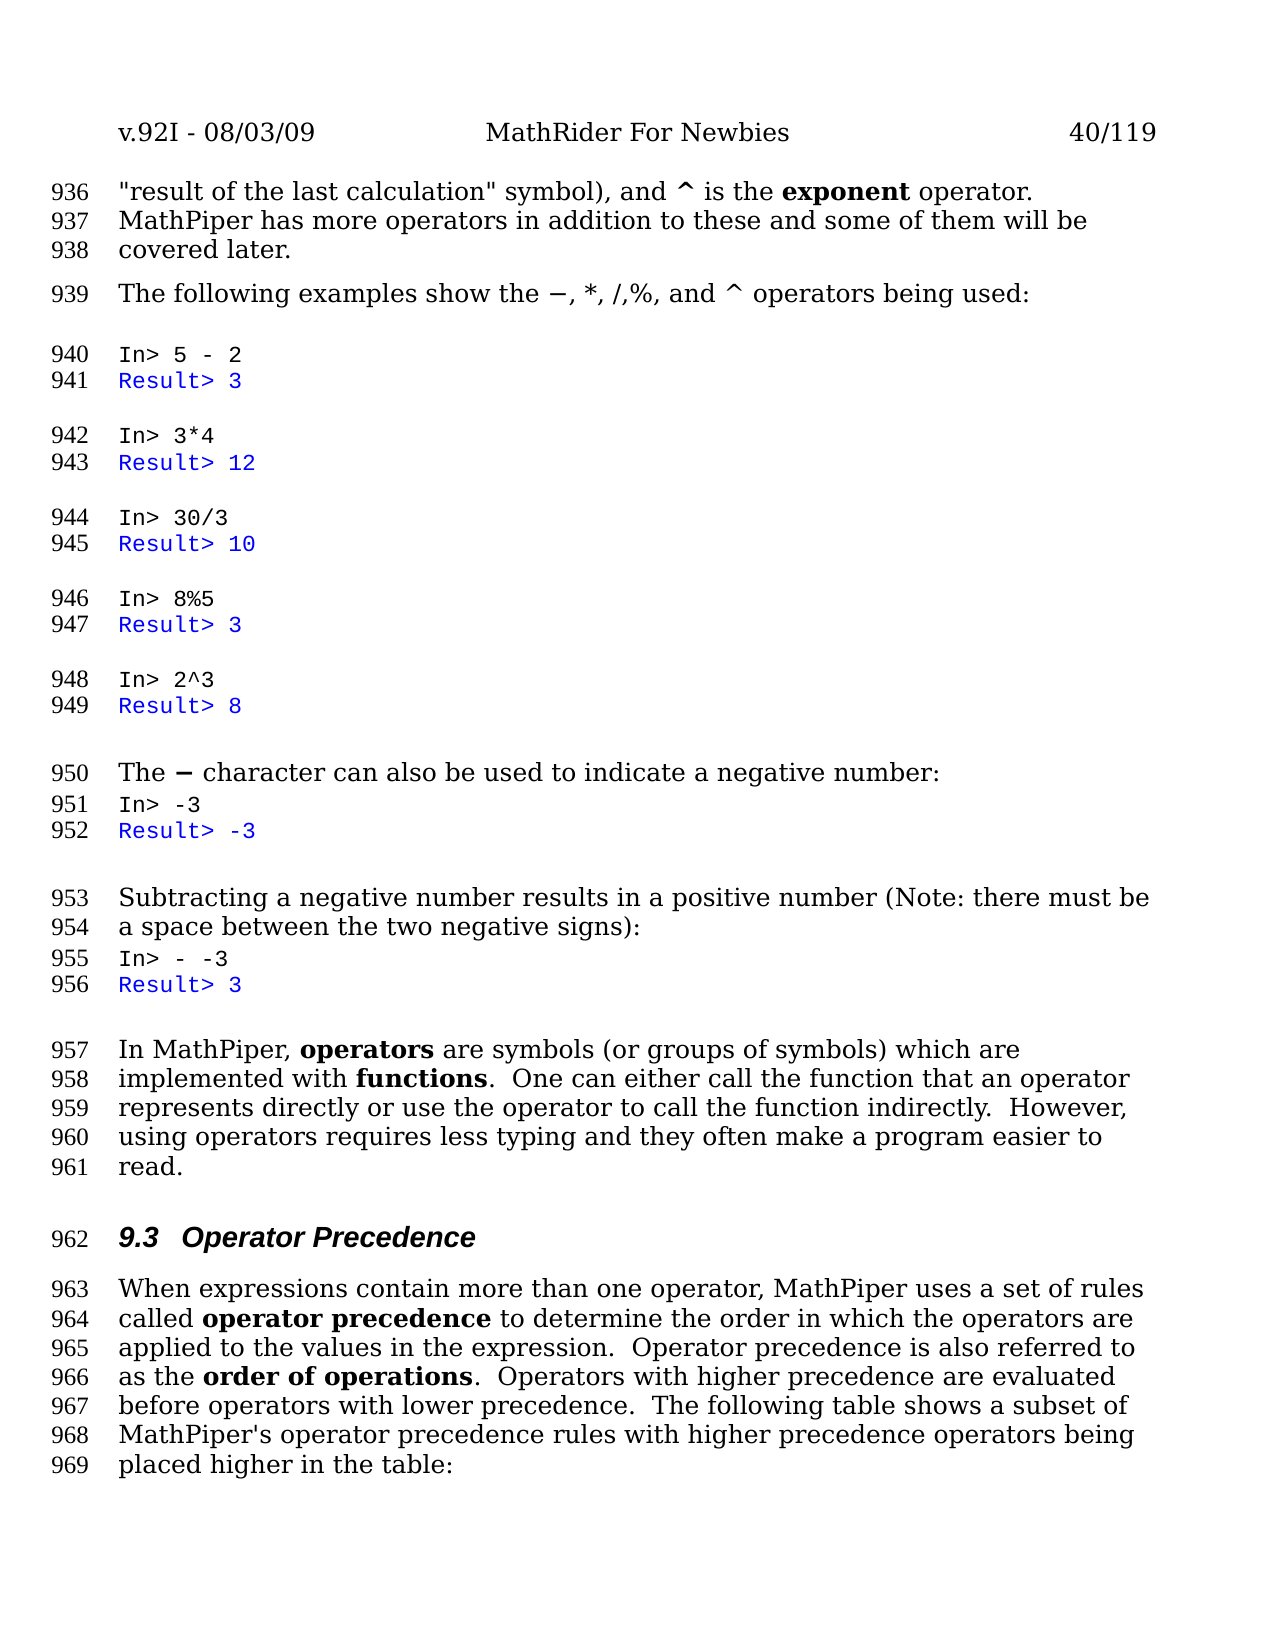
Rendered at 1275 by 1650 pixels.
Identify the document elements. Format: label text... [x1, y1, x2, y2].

text In> 3*4 [118, 425, 1157, 451]
text Result> 3 [118, 974, 1157, 1000]
text In> 2^3 [118, 668, 1157, 694]
text In> 8%5 [118, 587, 1157, 613]
text "result of the last calculation" symbol), and ^ is the exponent operator. MathPiper has more operators in addition to these and some of them will be covered later. [118, 177, 1157, 264]
text Result> -3 [118, 819, 1157, 845]
text In> - -3 [118, 948, 1157, 974]
text When expressions contain more than one operator, MathPiper uses a set of rules called operator precedence to determine the order in which the operators are applied to the values in the expression. Operator precedence is also referred to as the order of operations. Operators with higher precedence are evaluated before operators with lower precedence. The following table shows a subset of MathPiper's operator precedence rules with higher precedence operators being placed higher in the table: [118, 1274, 1157, 1479]
text Result> 3 [118, 370, 1157, 396]
text Result> 10 [118, 532, 1157, 558]
text In> 5 - 2 [118, 344, 1157, 370]
text Result> 12 [118, 451, 1157, 477]
text In> -3 [118, 793, 1157, 819]
text The − character can also be used to indicate a negative number: [118, 758, 1157, 787]
text Result> 8 [118, 694, 1157, 720]
text The following examples show the −, *, /,%, and ^ operators being used: [118, 279, 1157, 309]
subtitle Operator Precedence [118, 1220, 1157, 1253]
text In> 30/3 [118, 506, 1157, 532]
text Subtracting a negative number results in a positive number (Note: there must be a space between the two negative signs): [118, 883, 1157, 942]
text Result> 3 [118, 613, 1157, 639]
text In MathPiper, operators are symbols (or groups of symbols) which are implemented with functions. One can either call the function that an operator represents directly or use the operator to call the function indirectly. However, using operators requires less typing and they often make a program easier to read. [118, 1034, 1157, 1181]
